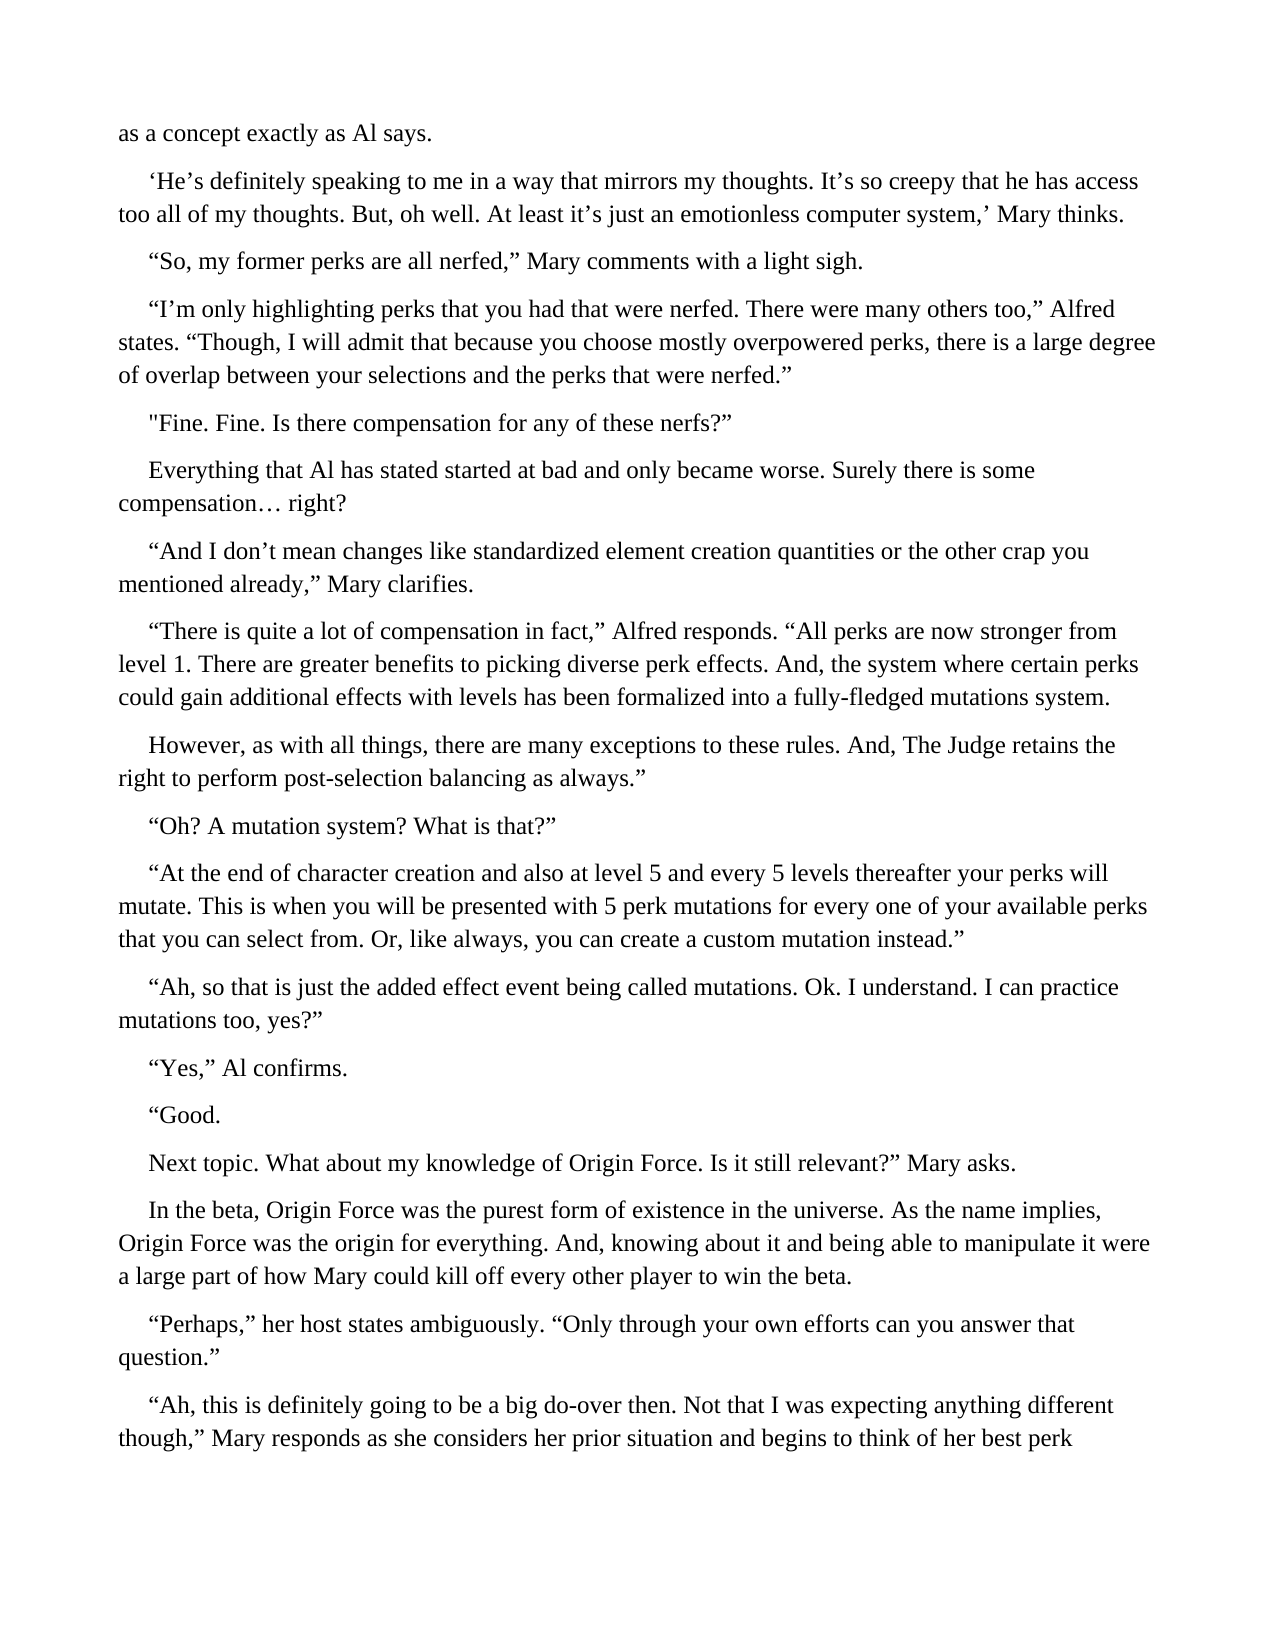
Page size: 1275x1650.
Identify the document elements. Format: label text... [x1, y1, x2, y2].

text “There is quite a lot of compensation in fact,” Alfred responds. “All perks are now stronger from level 1. There are greater benefits to picking diverse perk effects. And, the system where certain perks could gain additional effects with levels has been formalized into a fully-fledged mutations system. [118, 616, 1157, 711]
text “At the end of character creation and also at level 5 and every 5 levels thereafter your perks will mutate. This is when you will be presented with 5 perk mutations for every one of your available perks that you can select from. Or, like always, you can create a custom mutation instead.” [118, 858, 1157, 953]
text ‘He’s definitely speaking to me in a way that mirrors my thoughts. It’s so creepy that he has access too all of my thoughts. But, oh well. At least it’s just an emotionless computer system,’ Mary thinks. [118, 166, 1157, 227]
text “Perhaps,” her host states ambiguously. “Only through your own efforts can you answer that question.” [118, 1309, 1157, 1371]
text "Fine. Fine. Is there compensation for any of these nerfs?” [118, 408, 1157, 436]
text In the beta, Origin Force was the purest form of existence in the universe. As the name implies, Origin Force was the origin for everything. And, knowing about it and being able to manipulate it were a large part of how Mary could kill off every other player to win the beta. [118, 1195, 1157, 1290]
text “Ah, so that is just the added effect event being called mutations. Ok. I understand. I can practice mutations too, yes?” [118, 972, 1157, 1034]
text “Ah, this is definitely going to be a big do-over then. Not that I was expecting anything different though,” Mary responds as she considers her prior situation and begins to think of her best perk [118, 1390, 1157, 1451]
text “And I don’t mean changes like standardized element creation quantities or the other crap you mentioned already,” Mary clarifies. [118, 536, 1157, 598]
text “I’m only highlighting perks that you had that were nerfed. There were many others too,” Alfred states. “Though, I will admit that because you choose mostly overpowered perks, there is a large degree of overlap between your selections and the perks that were nerfed.” [118, 294, 1157, 389]
text “Yes,” Al confirms. [118, 1053, 1157, 1081]
text However, as with all things, there are many exceptions to these rules. And, The Judge retains the right to perform post-selection balancing as always.” [118, 730, 1157, 792]
text Everything that Al has stated started at bad and only became worse. Surely there is some compensation… right? [118, 455, 1157, 517]
text “Good. [118, 1100, 1157, 1129]
text Next topic. What about my knowledge of Origin Force. Is it still relevant?” Mary asks. [118, 1148, 1157, 1177]
text “Oh? A mutation system? What is that?” [118, 811, 1157, 839]
text “So, my former perks are all nerfed,” Mary comments with a light sigh. [118, 246, 1157, 275]
text as a concept exactly as Al says. [118, 118, 1157, 147]
